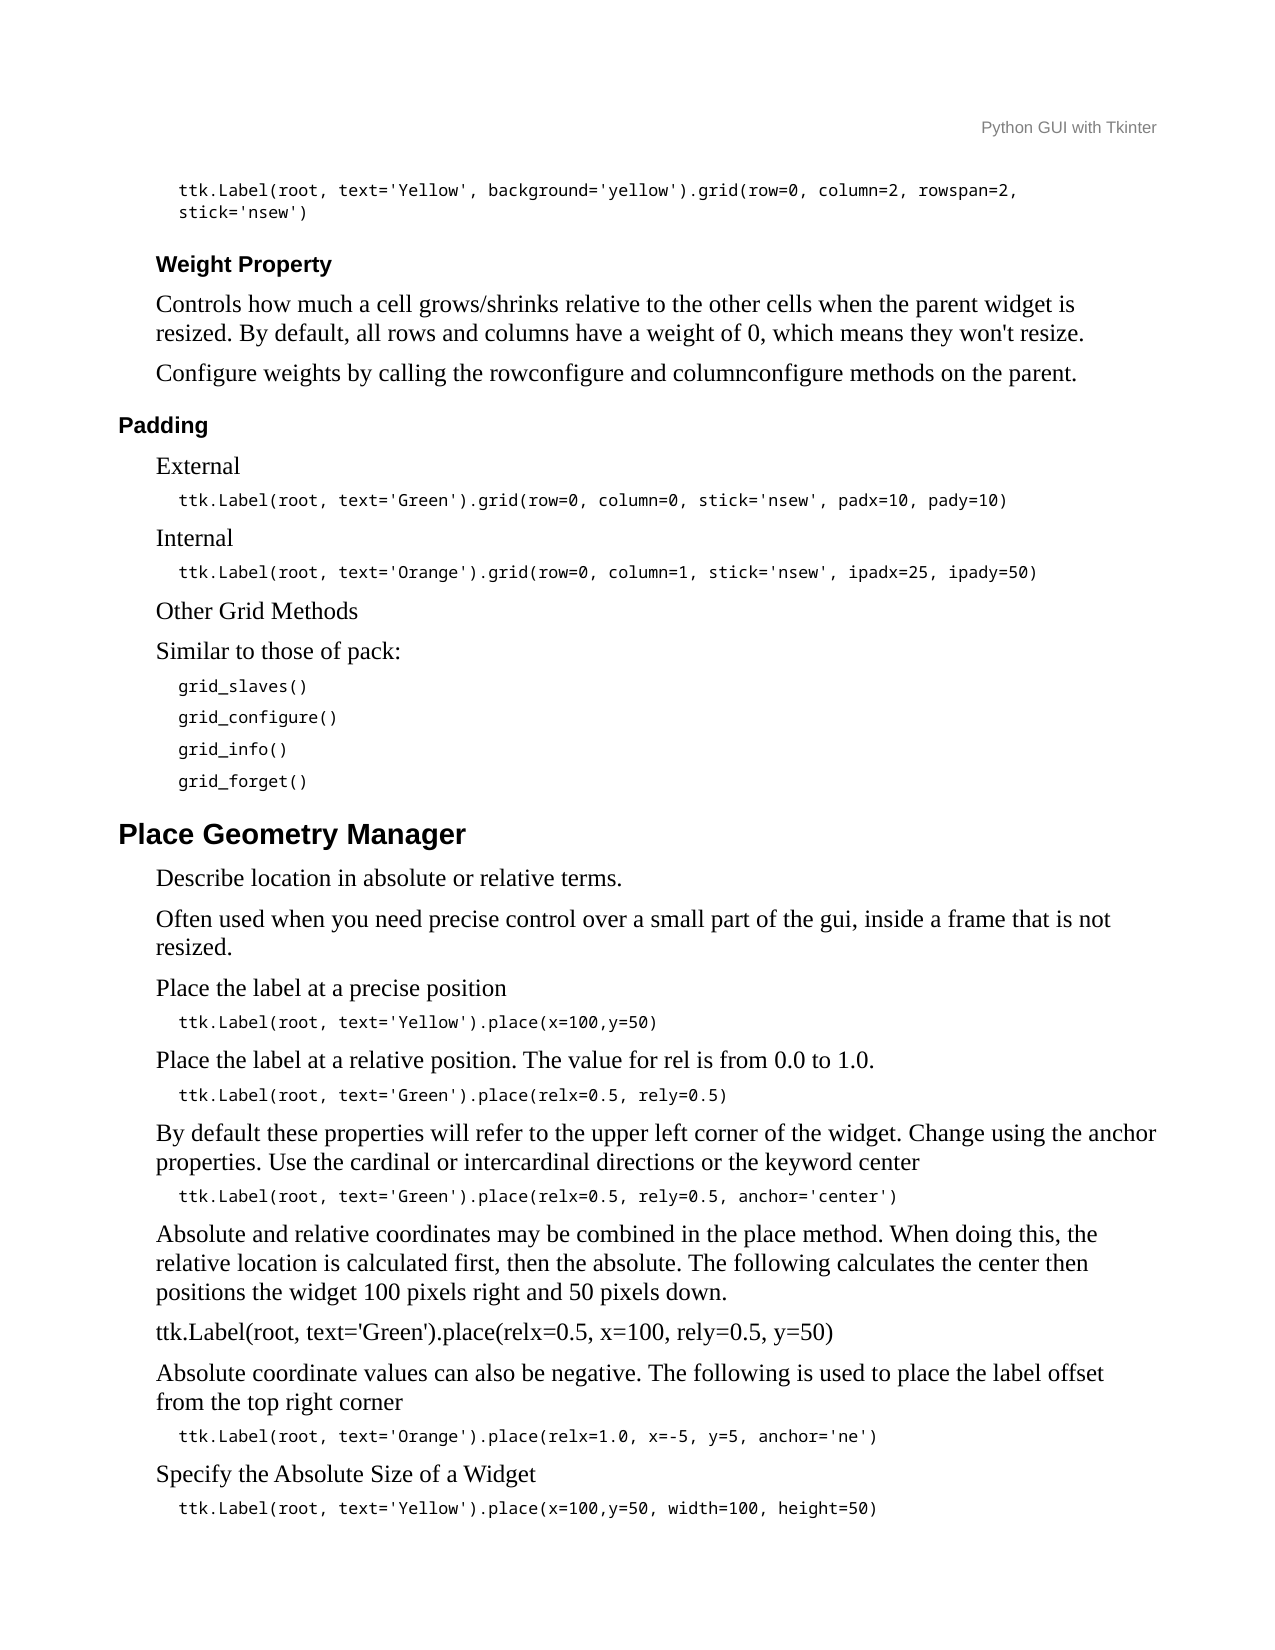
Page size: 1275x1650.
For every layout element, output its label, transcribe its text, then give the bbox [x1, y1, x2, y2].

text ttk.Label(root, text='Green').place(relx=0.5, rely=0.5, anchor='center') [178, 1184, 1157, 1207]
text Other Grid Methods [156, 596, 1157, 624]
text Absolute coordinate values can also be negative. The following is used to place the label offset from the top right corner [156, 1358, 1157, 1416]
text ttk.Label(root, text='Yellow', background='yellow').grid(row=0, column=2, rowspan=2, stick='nsew') [178, 178, 1157, 223]
text Configure weights by calling the rowconfigure and columnconfigure methods on the parent. [156, 358, 1157, 387]
text Controls how much a cell grows/shrinks relative to the other cells when the parent widget is resized. By default, all rows and columns have a weight of 0, which means they won't resize. [156, 289, 1157, 346]
text Similar to those of pack: [156, 636, 1157, 665]
text Specify the Absolute Size of a Widget [156, 1459, 1157, 1488]
text grid_forget() [178, 769, 1157, 792]
text ttk.Label(root, text='Orange').place(relx=1.0, x=-5, y=5, anchor='ne') [178, 1424, 1157, 1447]
text Describe location in absolute or relative terms. [156, 863, 1157, 892]
text ttk.Label(root, text='Yellow').place(x=100,y=50) [178, 1011, 1157, 1033]
text grid_slaves() [178, 674, 1157, 697]
text grid_configure() [178, 706, 1157, 728]
text ttk.Label(root, text='Green').place(relx=0.5, x=100, rely=0.5, y=50) [156, 1317, 1157, 1346]
text ttk.Label(root, text='Green').grid(row=0, column=0, stick='nsew', padx=10, pady=10) [178, 489, 1157, 511]
subtitle Padding [118, 412, 1157, 438]
text Place the label at a precise position [156, 973, 1157, 1002]
text ttk.Label(root, text='Orange').grid(row=0, column=1, stick='nsew', ipadx=25, ipady=50) [178, 561, 1157, 584]
subtitle Weight Property [156, 251, 1157, 277]
text grid_info() [178, 737, 1157, 760]
text Place the label at a relative position. The value for rel is from 0.0 to 1.0. [156, 1046, 1157, 1074]
text ttk.Label(root, text='Green').place(relx=0.5, rely=0.5) [178, 1083, 1157, 1106]
text By default these properties will refer to the upper left corner of the widget. Change using the anchor properties. Use the cardinal or intercardinal directions or the keyword center [156, 1118, 1157, 1175]
text Absolute and relative coordinates may be combined in the place method. When doing this, the relative location is calculated first, then the absolute. The following calculates the center then positions the widget 100 pixels right and 50 pixels down. [156, 1219, 1157, 1305]
text ttk.Label(root, text='Yellow').place(x=100,y=50, width=100, height=50) [178, 1497, 1157, 1519]
text External [156, 451, 1157, 480]
text Often used when you need precise control over a small part of the gui, inside a frame that is not resized. [156, 904, 1157, 961]
text Internal [156, 523, 1157, 552]
subtitle Place Geometry Manager [118, 817, 1157, 850]
